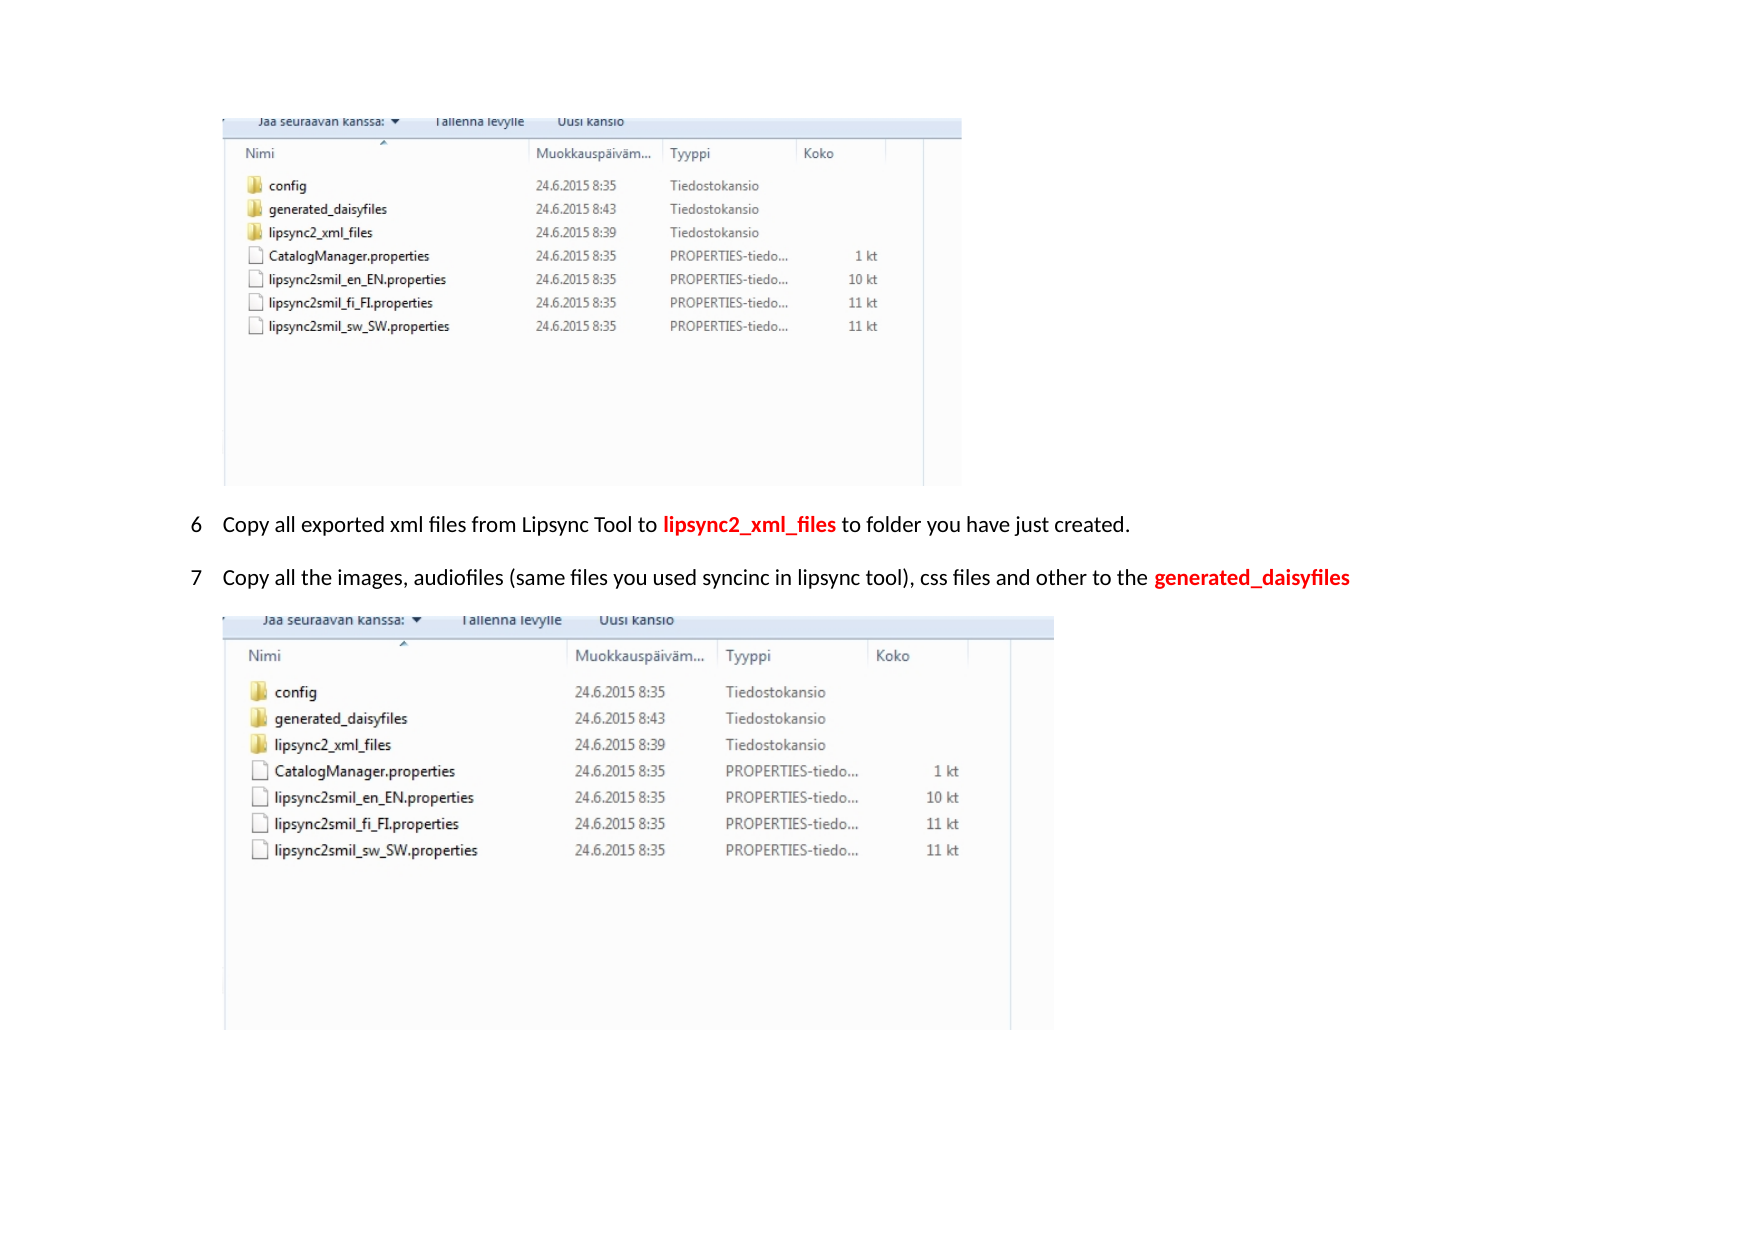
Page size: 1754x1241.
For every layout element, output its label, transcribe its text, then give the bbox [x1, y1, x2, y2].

list Copy all the images, audiofiles (same files you used syncinc in lipsync tool), css files and other to the generated_daisyfiles [185, 563, 1606, 591]
picture [222, 616, 1054, 1030]
list Copy all exported xml files from Lipsync Tool to lipsync2_xml_files to folder you have just created. [185, 510, 1606, 538]
picture [222, 118, 962, 486]
